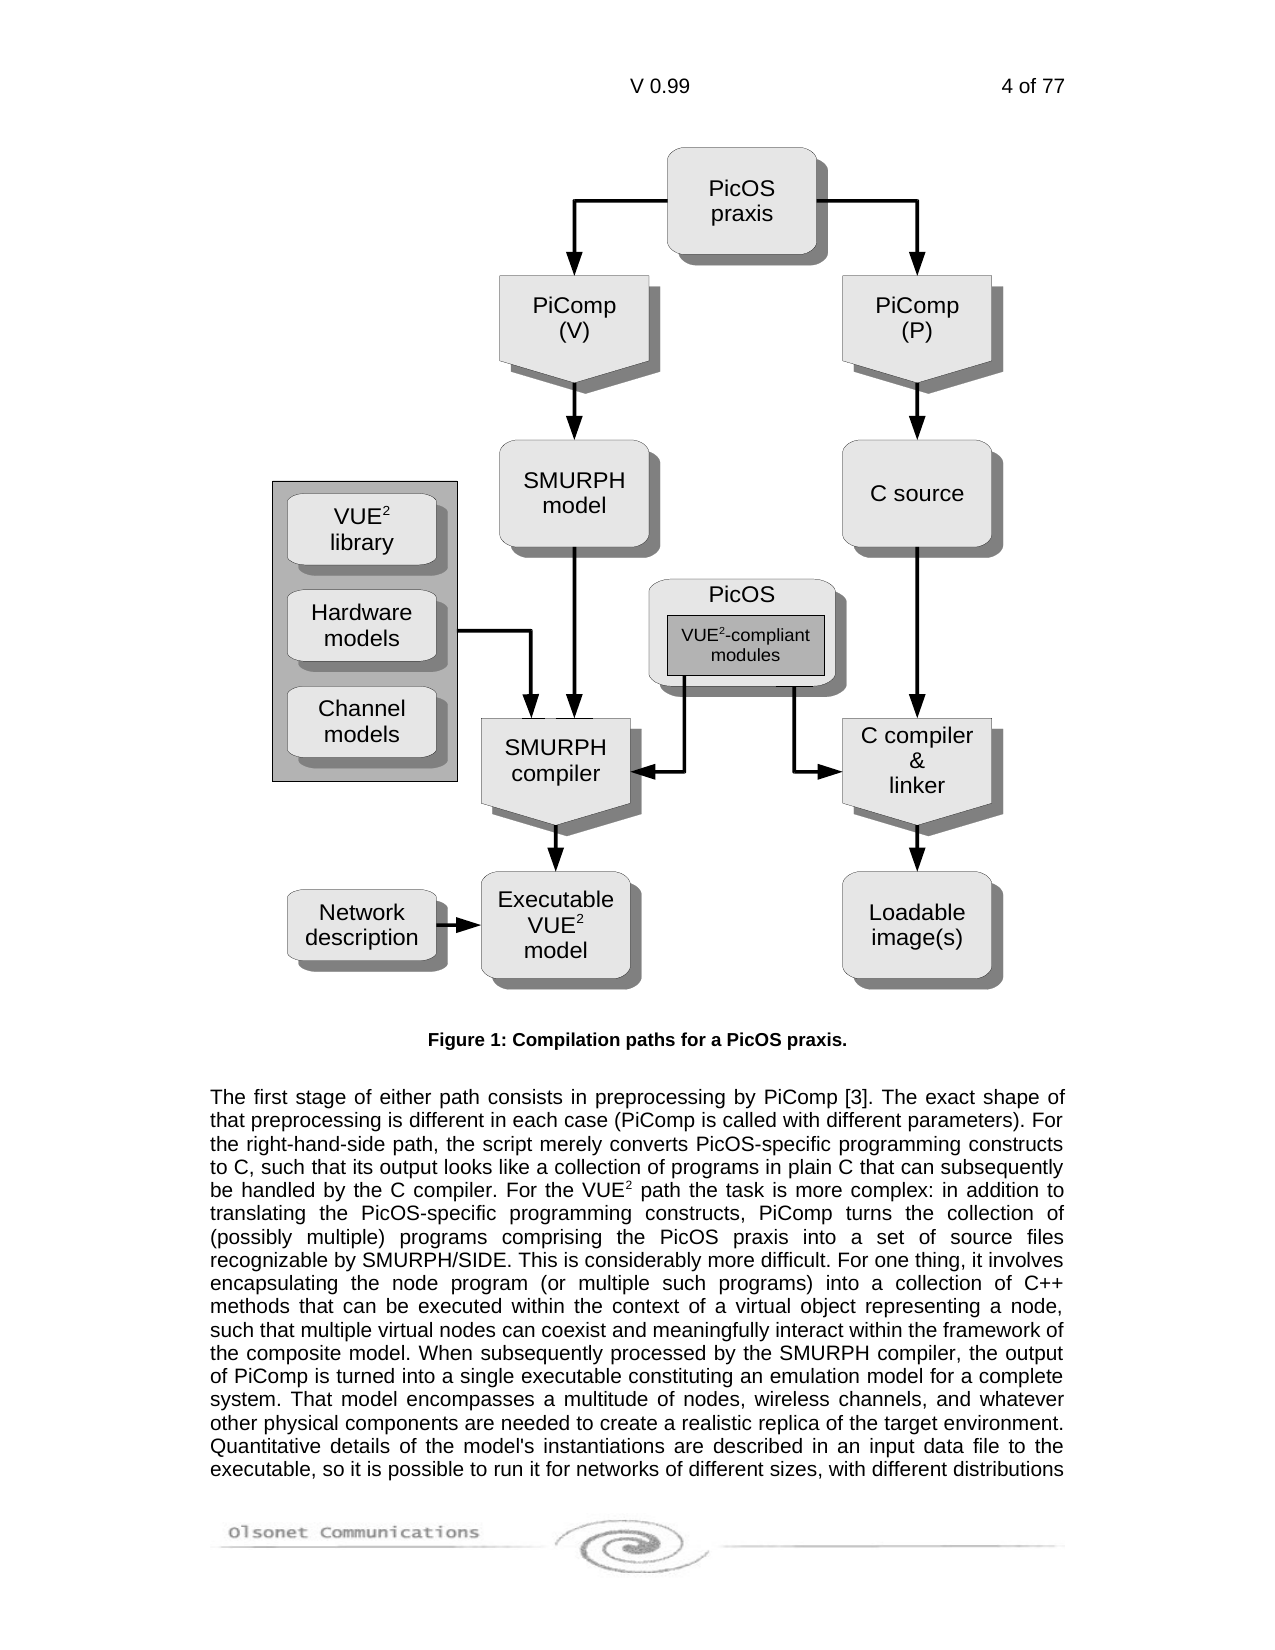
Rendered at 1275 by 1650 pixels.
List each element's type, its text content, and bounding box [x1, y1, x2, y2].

picture [210, 1504, 1065, 1596]
text The first stage of either path consists in preprocessing by PiComp [3]. The exact shape of that preprocessing is different in each case (PiComp is called with different parameters). For the right-hand-side path, the script merely converts PicOS-specific programming constructs to C, such that its output looks like a collection of programs in plain C that can subsequently be handled by the C compiler. For the VUE2 path the task is more complex: in addition to translating the PicOS-specific programming constructs, PiComp turns the collection of (possibly multiple) programs comprising the PicOS praxis into a set of source files recognizable by SMURPH/SIDE. This is considerably more difficult. For one thing, it involves encapsulating the node program (or multiple such programs) into a collection of C++ methods that can be executed within the context of a virtual object representing a node, such that multiple virtual nodes can coexist and meaningfully interact within the framework of the composite model. When subsequently processed by the SMURPH compiler, the output of PiComp is turned into a single executable constituting an emulation model for a complete system. That model encompasses a multitude of nodes, wireless channels, and whatever other physical components are needed to create a realistic replica of the target environment. Quantitative details of the model's instantiations are described in an input data file to the executable, so it is possible to run it for networks of different sizes, with different distributions [210, 1086, 1065, 1481]
text Figure 1: Compilation paths for a PicOS praxis. [265, 1030, 1010, 1051]
